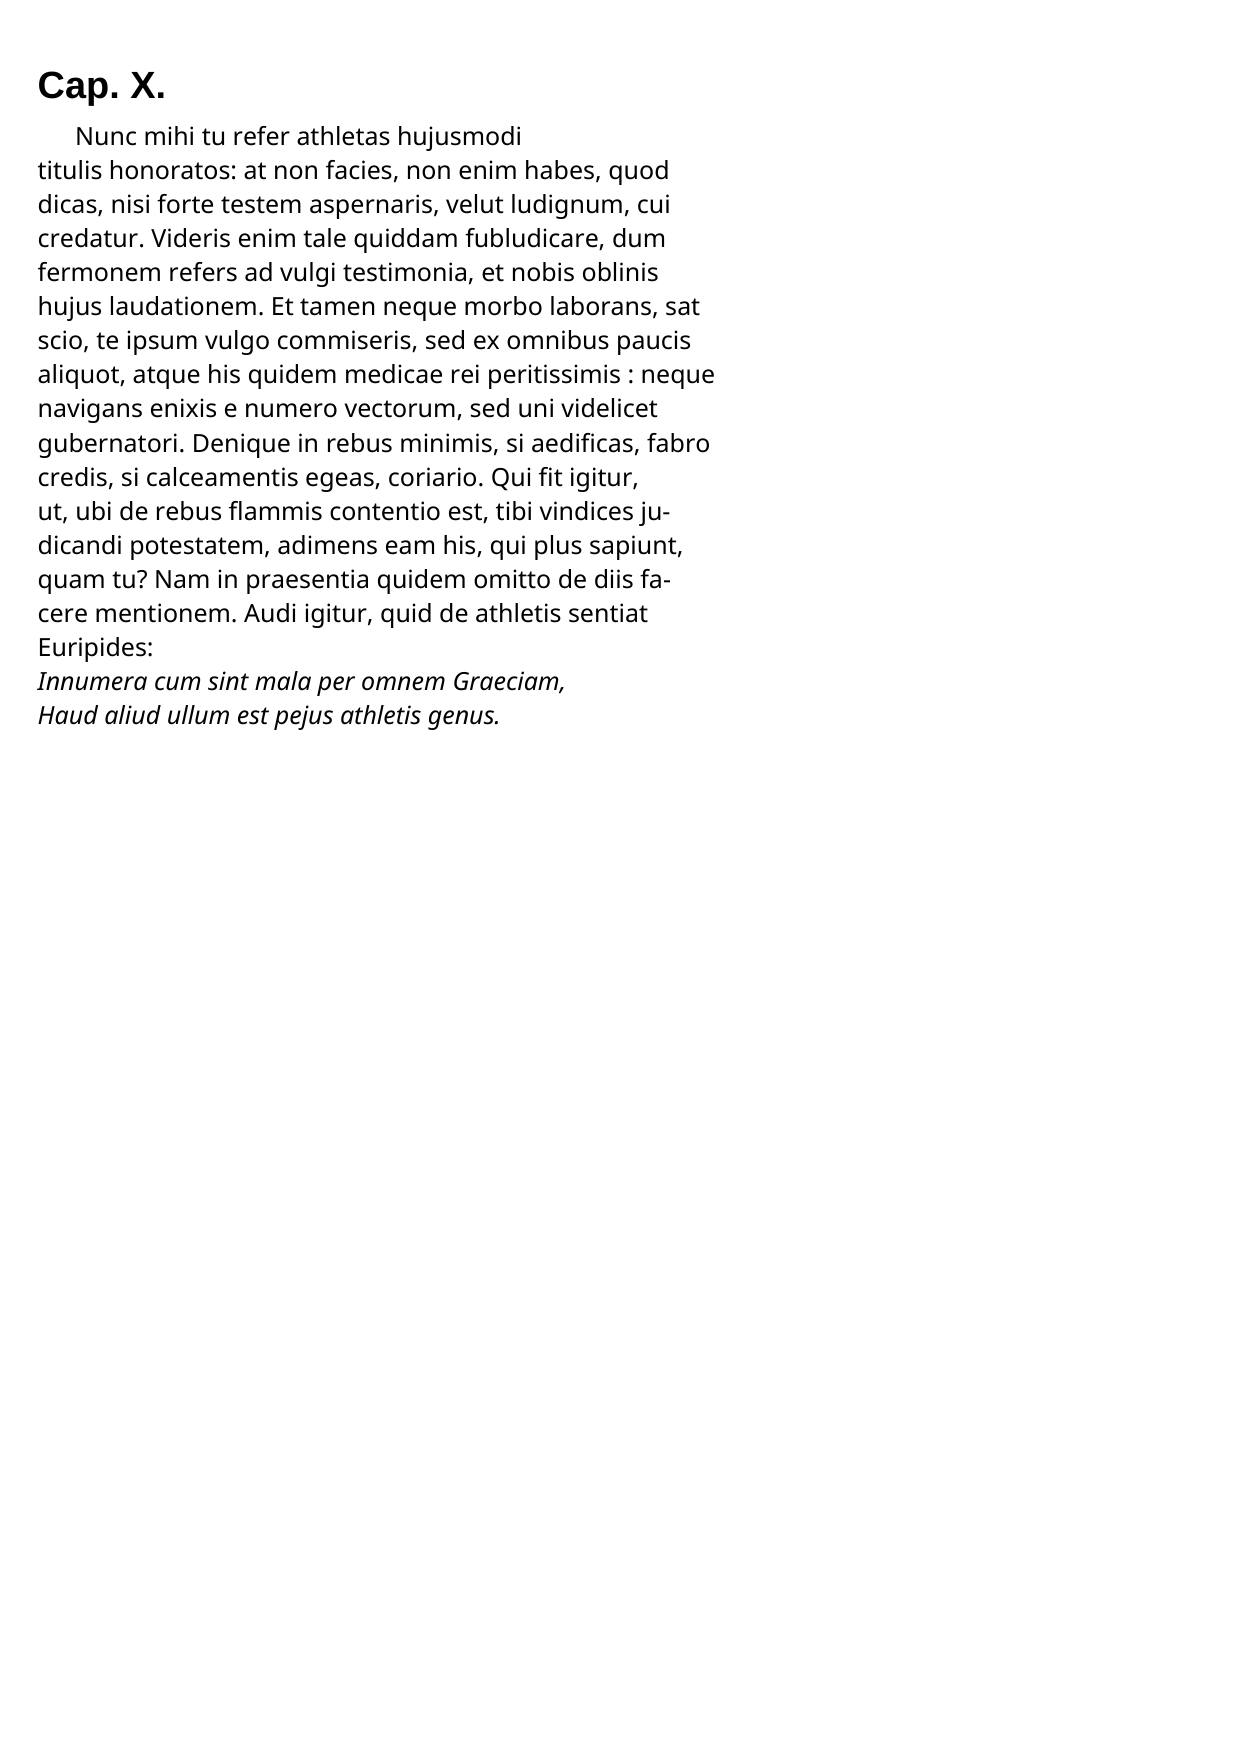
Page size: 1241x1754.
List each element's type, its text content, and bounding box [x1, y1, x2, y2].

text Innumera cum sint mala per omnem Graeciam, Haud aliud ullum est pejus athletis genus. [37, 664, 1203, 732]
subtitle Cap. X. [37, 62, 1203, 106]
text Nunc mihi tu refer athletas hujusmodi titulis honoratos: at non facies, non enim habes, quod dicas, nisi forte testem aspernaris, velut ludignum, cui credatur. Videris enim tale quiddam fubludicare, dum fermonem refers ad vulgi testimonia, et nobis oblinis hujus laudationem. Et tamen neque morbo laborans, sat scio, te ipsum vulgo commiseris, sed ex omnibus paucis aliquot, atque his quidem medicae rei peritissimis : neque navigans enixis e numero vectorum, sed uni videlicet gubernatori. Denique in rebus minimis, si aedificas, fabro credis, si calceamentis egeas, coriario. Qui fit igitur, ut, ubi de rebus flammis contentio est, tibi vindices ju- dicandi potestatem, adimens eam his, qui plus sapiunt, quam tu? Nam in praesentia quidem omitto de diis fa- cere mentionem. Audi igitur, quid de athletis sentiat Euripides: [37, 119, 1203, 664]
